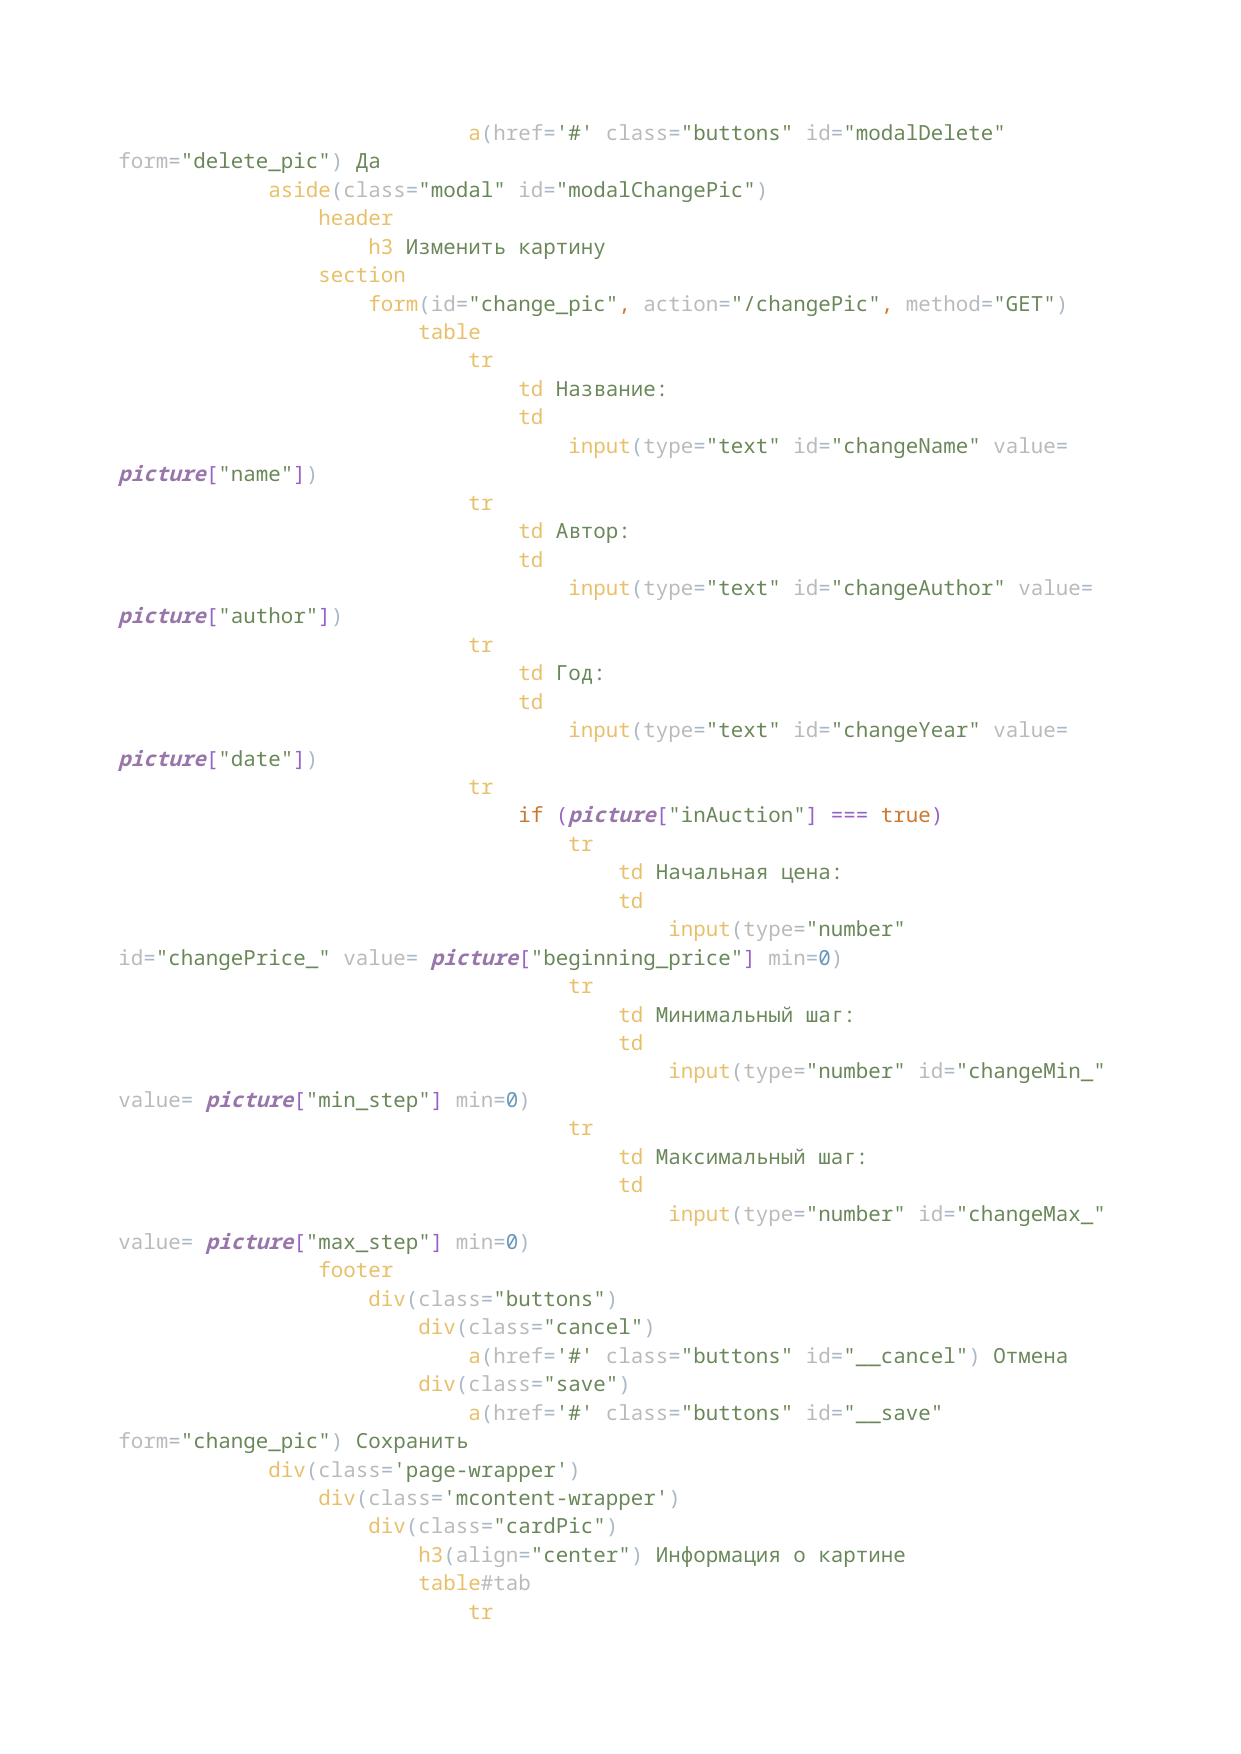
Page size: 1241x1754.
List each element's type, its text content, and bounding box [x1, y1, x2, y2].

text a(href='#' class="buttons" id="modalDelete" form="delete_pic") Да aside(class="modal" id="modalChangePic") header h3 Изменить картину section form(id="change_pic", action="/changePic", method="GET") table tr td Название: td input(type="text" id="changeName" value= picture["name"]) tr td Автор: td input(type="text" id="changeAuthor" value= picture["author"]) tr td Год: td input(type="text" id="changeYear" value= picture["date"]) tr if (picture["inAuction"] === true) tr td Начальная цена: td input(type="number" id="changePrice_" value= picture["beginning_price"] min=0) tr td Минимальный шаг: td input(type="number" id="changeMin_" value= picture["min_step"] min=0) tr td Максимальный шаг: td input(type="number" id="changeMax_" value= picture["max_step"] min=0) footer div(class="buttons") div(class="cancel") a(href='#' class="buttons" id="__cancel") Отмена div(class="save") a(href='#' class="buttons" id="__save" form="change_pic") Сохранить div(class='page-wrapper') div(class='mcontent-wrapper') div(class="cardPic") h3(align="center") Информация о картине table#tab tr [118, 118, 1122, 1625]
